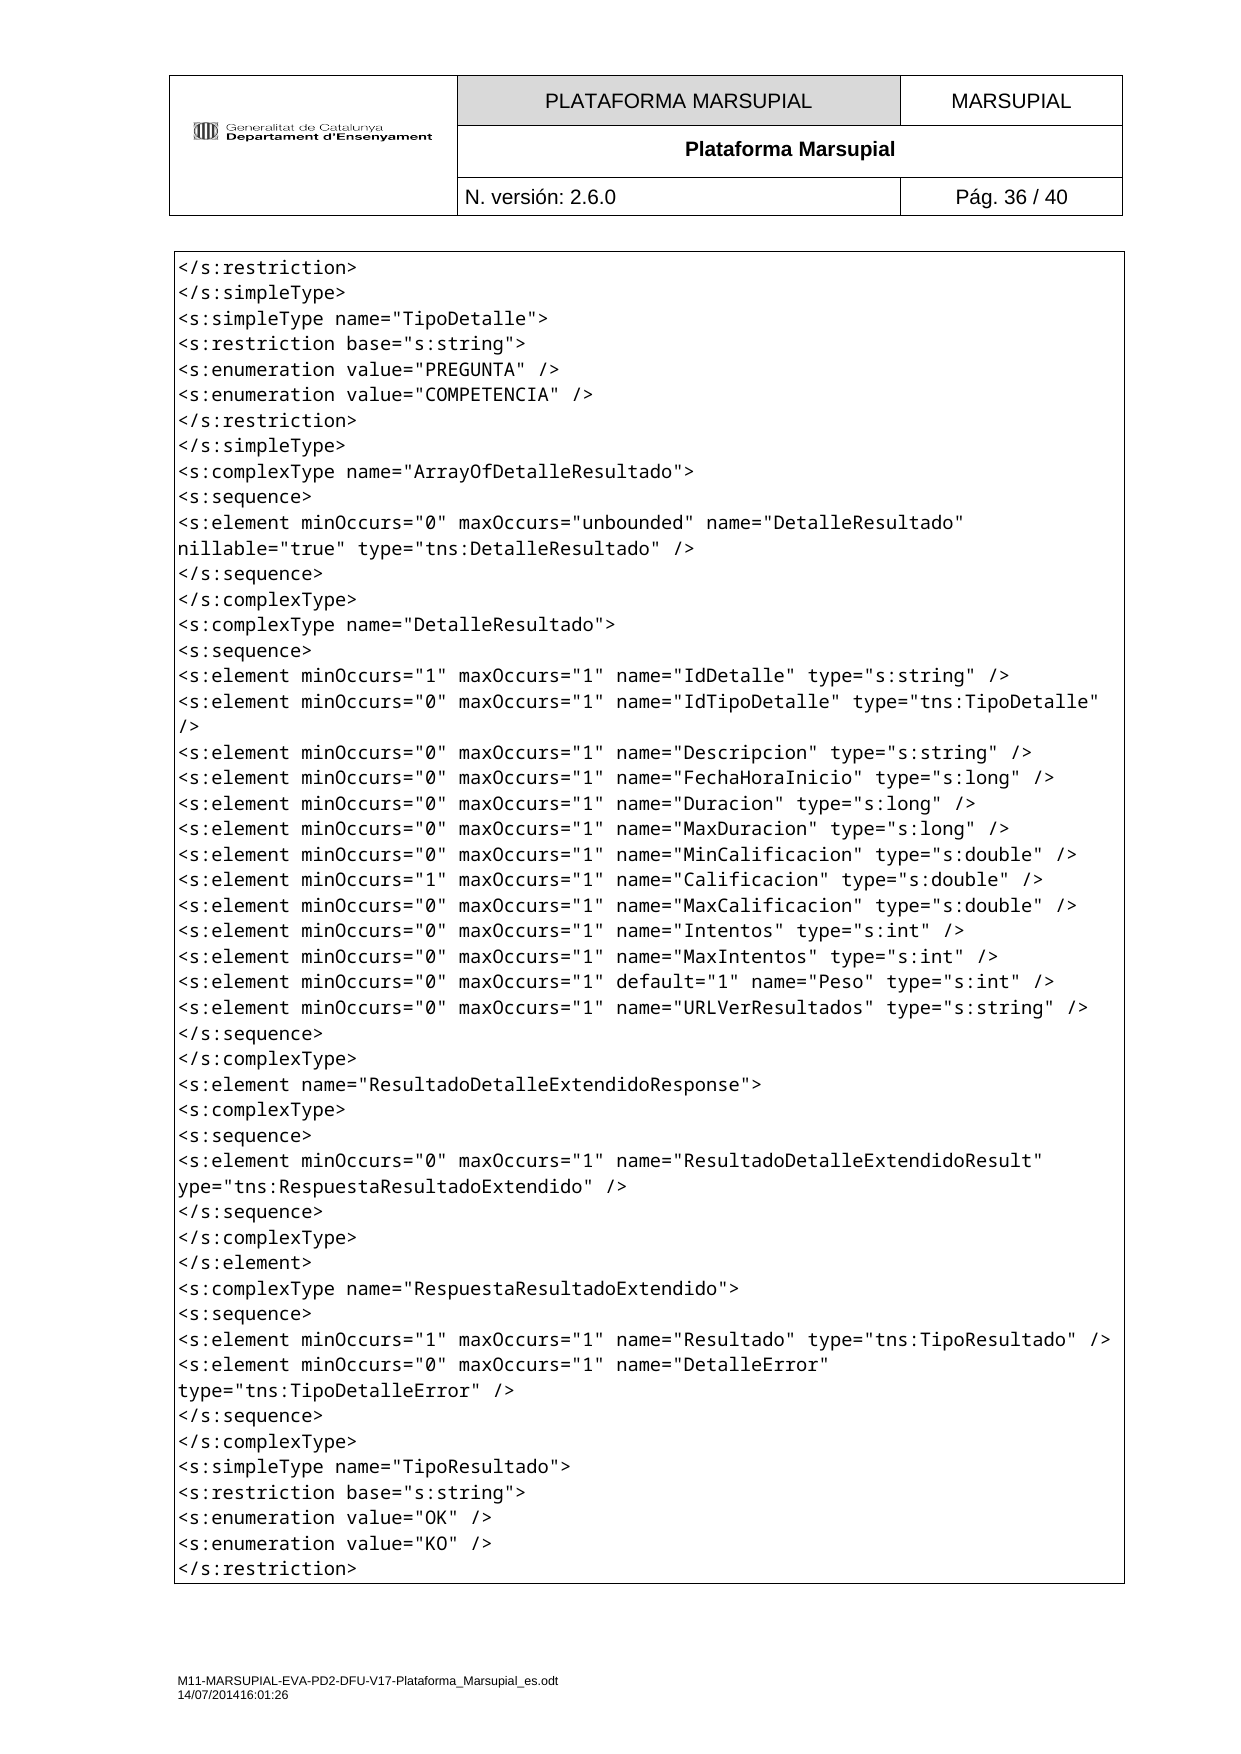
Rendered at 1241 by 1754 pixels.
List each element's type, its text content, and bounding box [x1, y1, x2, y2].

text <s:element minOccurs="0" maxOccurs="1" default="1" name="Peso" type="s:int" /> [177, 969, 1122, 994]
text </s:restriction> [177, 407, 1122, 433]
text <s:element minOccurs="0" maxOccurs="1" name="MinCalificacion" type="s:double" /> [177, 841, 1122, 867]
text </s:sequence> [177, 1403, 1122, 1428]
text <s:element minOccurs="0" maxOccurs="1" name="Intentos" type="s:int" /> [177, 918, 1122, 943]
text <s:element minOccurs="0" maxOccurs="1" name="MaxIntentos" type="s:int" /> [177, 943, 1122, 969]
text <s:complexType> [177, 1096, 1122, 1122]
text <s:element minOccurs="0" maxOccurs="1" name="DetalleError" type="tns:TipoDetalleError" /> [177, 1352, 1122, 1403]
text <s:complexType name="DetalleResultado"> [177, 611, 1122, 637]
text <s:element minOccurs="0" maxOccurs="1" name="ResultadoDetalleExtendidoResult" ype="tns:RespuestaResultadoExtendido" /> [177, 1147, 1122, 1198]
text <s:sequence> [177, 1301, 1122, 1326]
text </s:sequence> [177, 560, 1122, 586]
text <s:enumeration value="PREGUNTA" /> [177, 356, 1122, 382]
text <s:restriction base="s:string"> [177, 1479, 1122, 1505]
text <s:restriction base="s:string"> [177, 331, 1122, 356]
text <s:element minOccurs="0" maxOccurs="1" name="IdTipoDetalle" type="tns:TipoDetalle" /> [177, 688, 1122, 739]
text </s:element> [177, 1249, 1122, 1275]
text <s:simpleType name="TipoDetalle"> [177, 305, 1122, 331]
text </s:simpleType> [177, 280, 1122, 305]
text </s:restriction> [175, 1553, 1124, 1583]
text <s:element minOccurs="1" maxOccurs="1" name="Resultado" type="tns:TipoResultado" /> [177, 1326, 1122, 1352]
text </s:restriction> [175, 252, 1124, 280]
text </s:sequence> [177, 1198, 1122, 1224]
text </s:simpleType> [177, 433, 1122, 458]
text <s:element minOccurs="0" maxOccurs="1" name="URLVerResultados" type="s:string" /> [177, 994, 1122, 1020]
text <s:element minOccurs="0" maxOccurs="1" name="FechaHoraInicio" type="s:long" /> [177, 764, 1122, 790]
text <s:element minOccurs="0" maxOccurs="1" name="Duracion" type="s:long" /> [177, 790, 1122, 816]
text <s:sequence> [177, 484, 1122, 509]
text <s:simpleType name="TipoResultado"> [177, 1454, 1122, 1479]
text <s:element minOccurs="0" maxOccurs="1" name="MaxCalificacion" type="s:double" /> [177, 892, 1122, 918]
text <s:element minOccurs="1" maxOccurs="1" name="Calificacion" type="s:double" /> [177, 867, 1122, 892]
text </s:complexType> [177, 1045, 1122, 1071]
text <s:complexType name="ArrayOfDetalleResultado"> [177, 458, 1122, 484]
text <s:enumeration value="OK" /> [177, 1505, 1122, 1530]
text <s:sequence> [177, 1122, 1122, 1147]
text </s:complexType> [177, 1428, 1122, 1454]
text <s:element minOccurs="0" maxOccurs="1" name="Descripcion" type="s:string" /> [177, 739, 1122, 764]
text <s:enumeration value="KO" /> [177, 1530, 1122, 1553]
text <s:enumeration value="COMPETENCIA" /> [177, 382, 1122, 407]
text </s:complexType> [177, 1224, 1122, 1249]
text <s:element minOccurs="0" maxOccurs="1" name="MaxDuracion" type="s:long" /> [177, 816, 1122, 841]
text <s:element minOccurs="1" maxOccurs="1" name="IdDetalle" type="s:string" /> [177, 662, 1122, 688]
text </s:complexType> [177, 586, 1122, 611]
text </s:sequence> [177, 1020, 1122, 1045]
text <s:complexType name="RespuestaResultadoExtendido"> [177, 1275, 1122, 1301]
text <s:element name="ResultadoDetalleExtendidoResponse"> [177, 1071, 1122, 1096]
text <s:element minOccurs="0" maxOccurs="unbounded" name="DetalleResultado" nillable="true" type="tns:DetalleResultado" /> [177, 509, 1122, 560]
text <s:sequence> [177, 637, 1122, 662]
